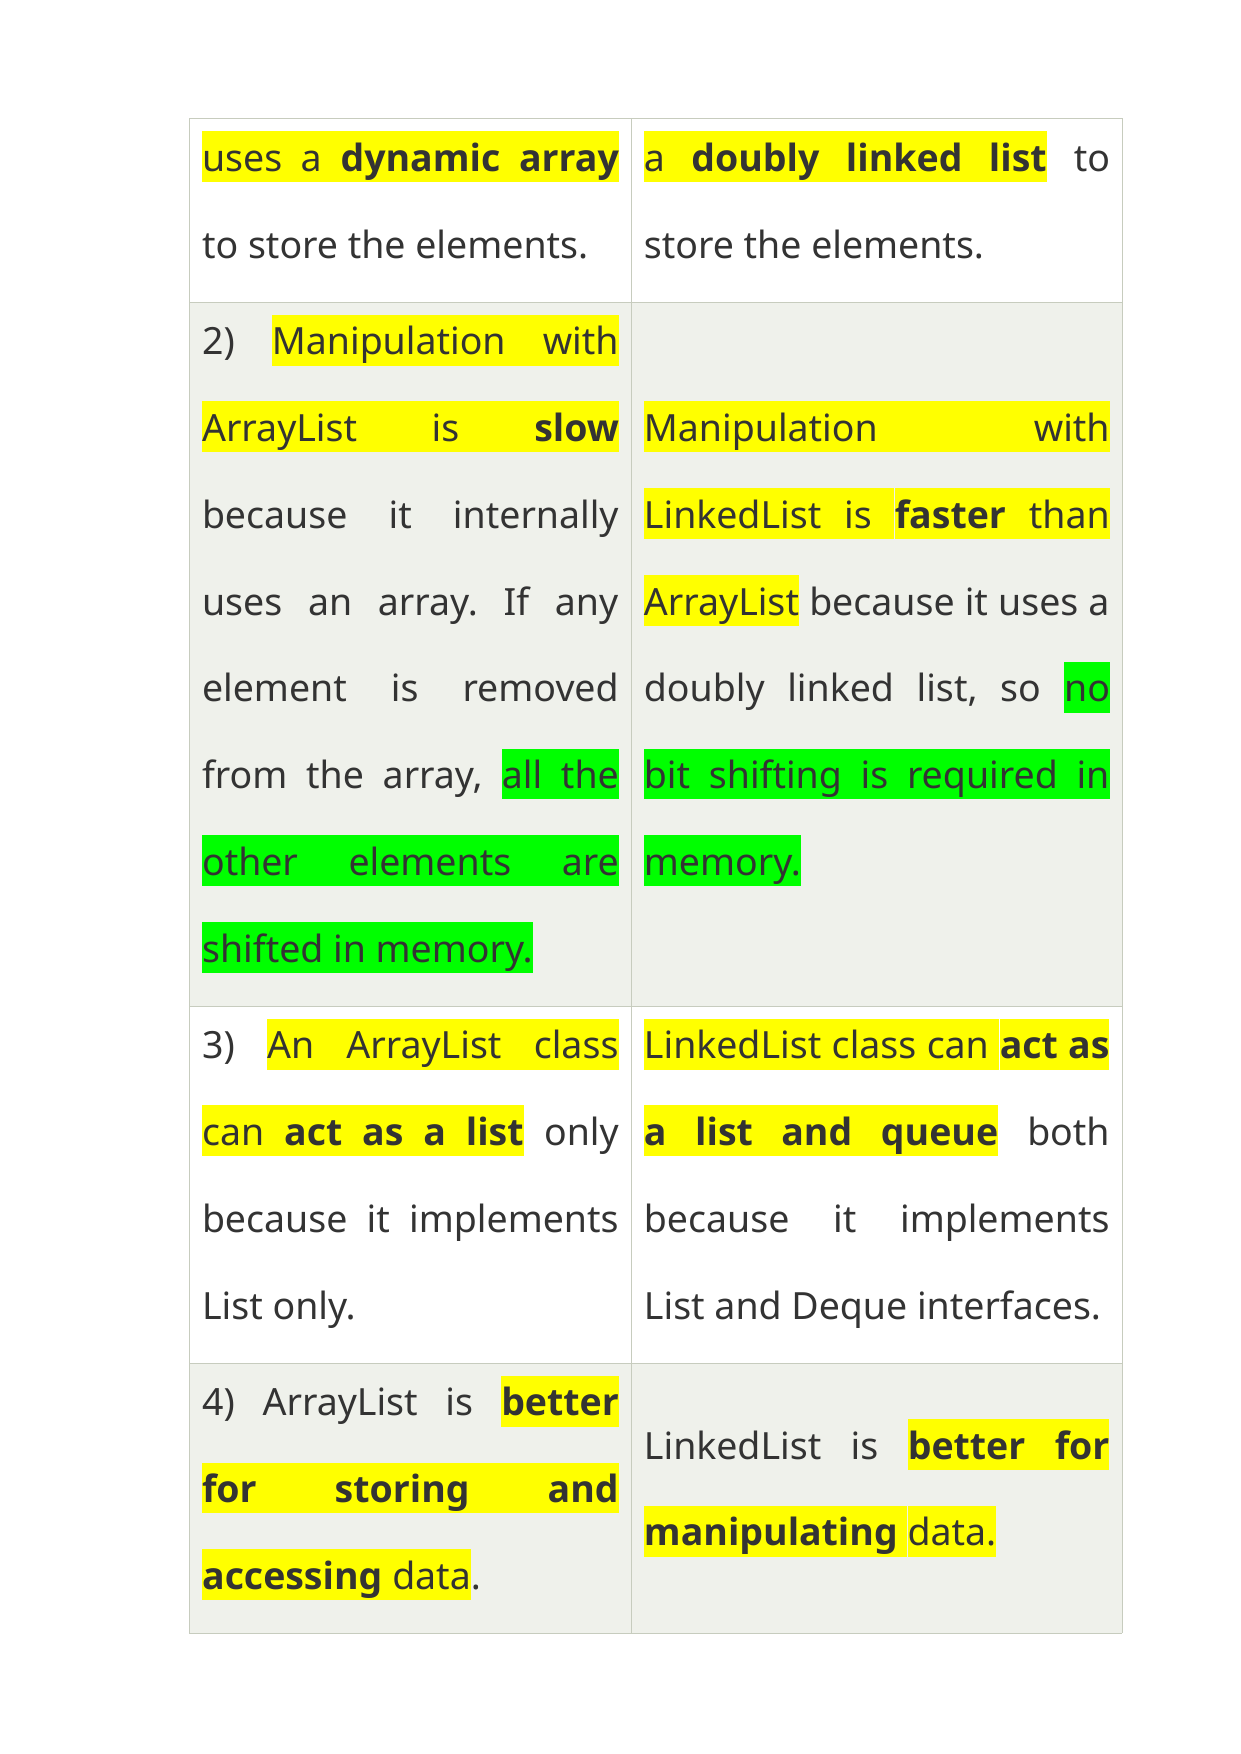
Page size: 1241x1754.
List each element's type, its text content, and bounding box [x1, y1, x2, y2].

table_cell LinkedList class can act as a list and queue both because it implements List and Deque interfaces. [632, 1007, 1122, 1363]
table_cell 2) Manipulation with ArrayList is slow because it internally uses an array. If any element is removed from the array, all the other elements are shifted in memory. [190, 303, 631, 1006]
table_cell a doubly linked list to store the elements. [632, 119, 1122, 302]
table_cell uses a dynamic array to store the elements. [190, 119, 631, 302]
table_cell Manipulation with LinkedList is faster than ArrayList because it uses a doubly linked list, so no bit shifting is required in memory. [632, 303, 1122, 1006]
table_cell LinkedList is better for manipulating data. [632, 1364, 1122, 1633]
table_cell 4) ArrayList is better for storing and accessing data. [190, 1364, 631, 1633]
table_cell 3) An ArrayList class can act as a list only because it implements List only. [190, 1007, 631, 1363]
